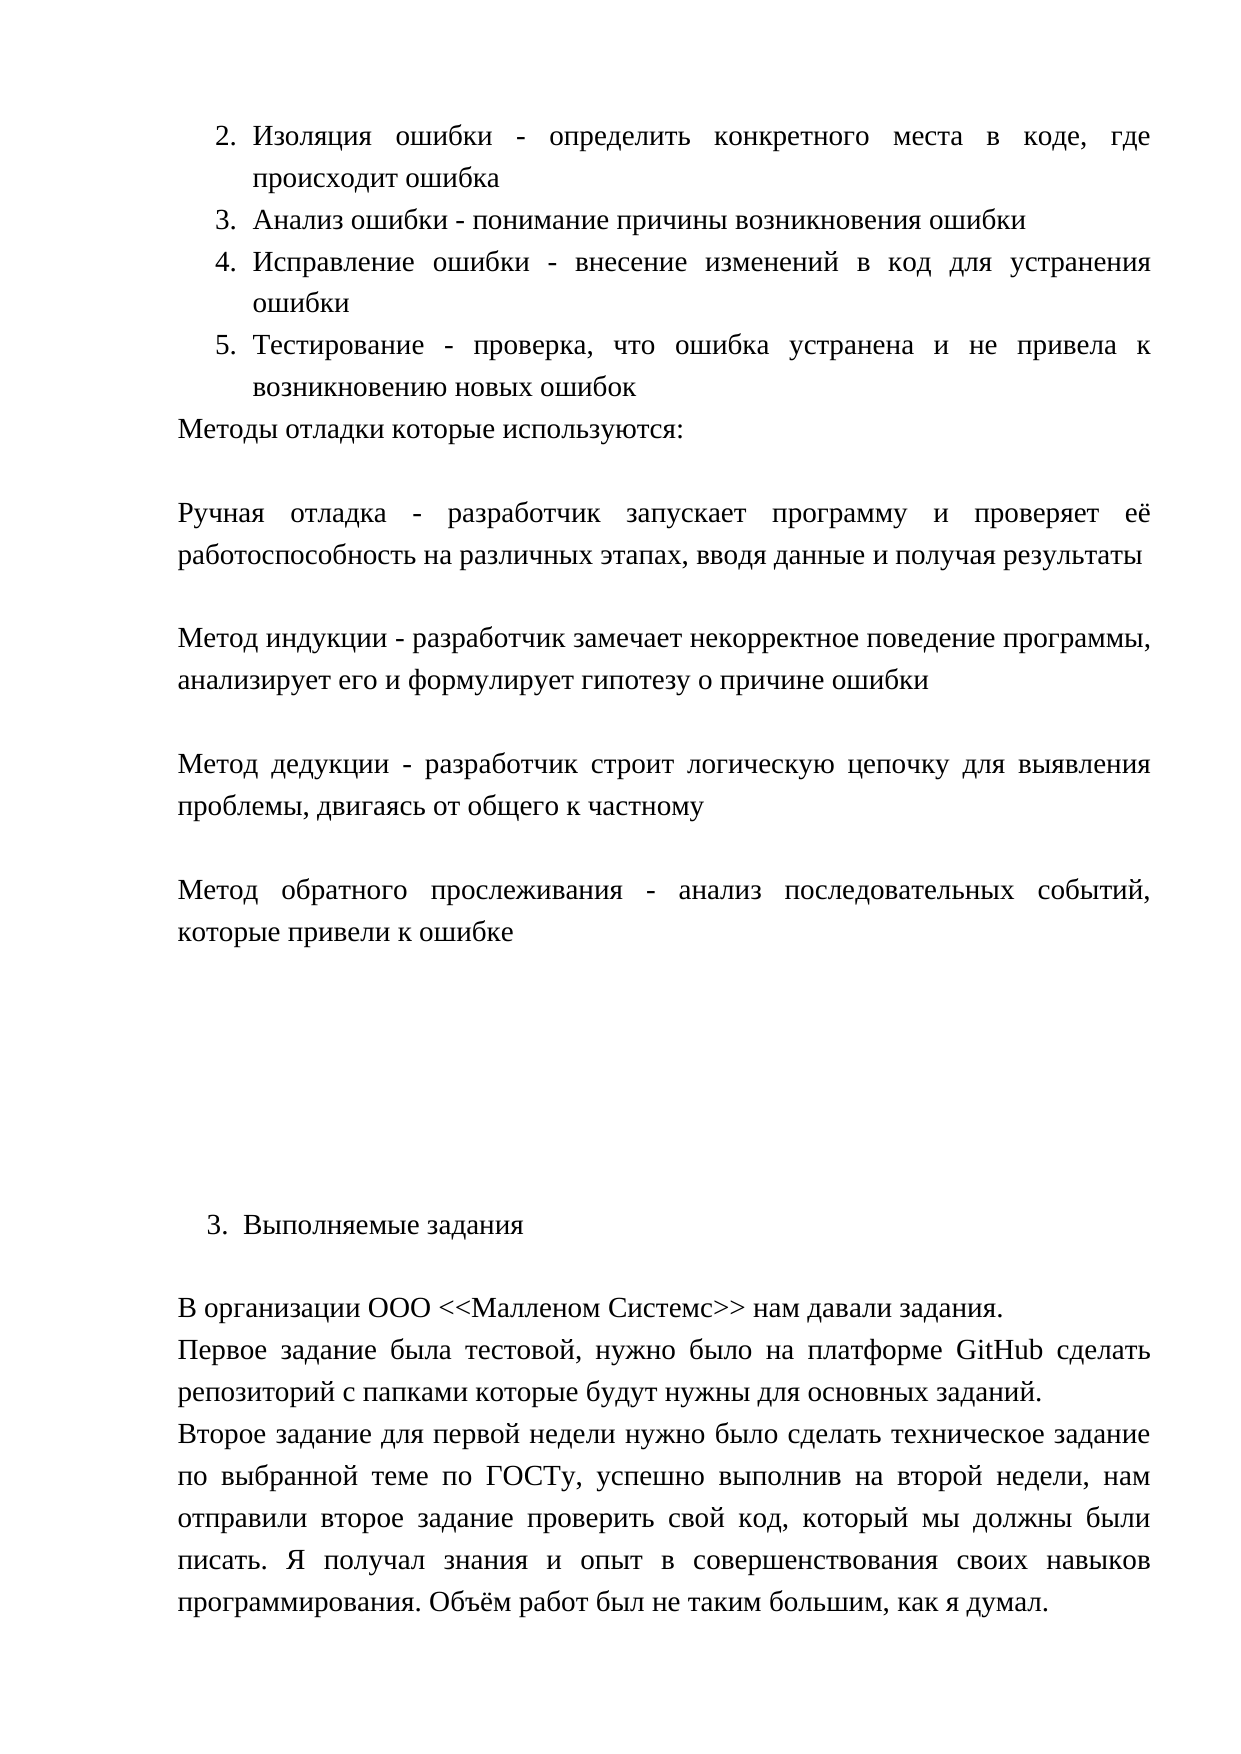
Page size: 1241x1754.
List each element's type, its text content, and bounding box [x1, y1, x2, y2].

text 3. Выполняемые задания [177, 1207, 1152, 1240]
text Метод дедукции - разработчик строит логическую цепочку для выявления проблемы, двигаясь от общего к частному [177, 746, 1152, 822]
list Тестирование - проверка, что ошибка устранена и не привела к возникновению новых ошибок [215, 327, 1152, 403]
list Изоляция ошибки - определить конкретного места в коде, где происходит ошибка [215, 118, 1152, 193]
text Метод обратного прослеживания - анализ последовательных событий, которые привели к ошибке [177, 872, 1152, 947]
text Первое задание была тестовой, нужно было на платформе GitHub сделать репозиторий с папками которые будут нужны для основных заданий. [177, 1332, 1152, 1408]
text Метод индукции - разработчик замечает некорректное поведение программы, анализирует его и формулирует гипотезу о причине ошибки [177, 621, 1152, 696]
list Исправление ошибки - внесение изменений в код для устранения ошибки [215, 244, 1152, 319]
text Второе задание для первой недели нужно было сделать техническое задание по выбранной теме по ГОСТу, успешно выполнив на второй недели, нам отправили второе задание проверить свой код, который мы должны были писать. Я получал знания и опыт в совершенствования своих навыков программирования. Объём работ был не таким большим, как я думал. [177, 1416, 1152, 1617]
text В организации ООО <<Малленом Системс>> нам давали задания. [177, 1291, 1152, 1324]
text Методы отладки которые используются: [177, 411, 1152, 445]
list Анализ ошибки - понимание причины возникновения ошибки [215, 202, 1152, 235]
text Ручная отладка - разработчик запускает программу и проверяет её работоспособность на различных этапах, вводя данные и получая результаты [177, 495, 1152, 570]
